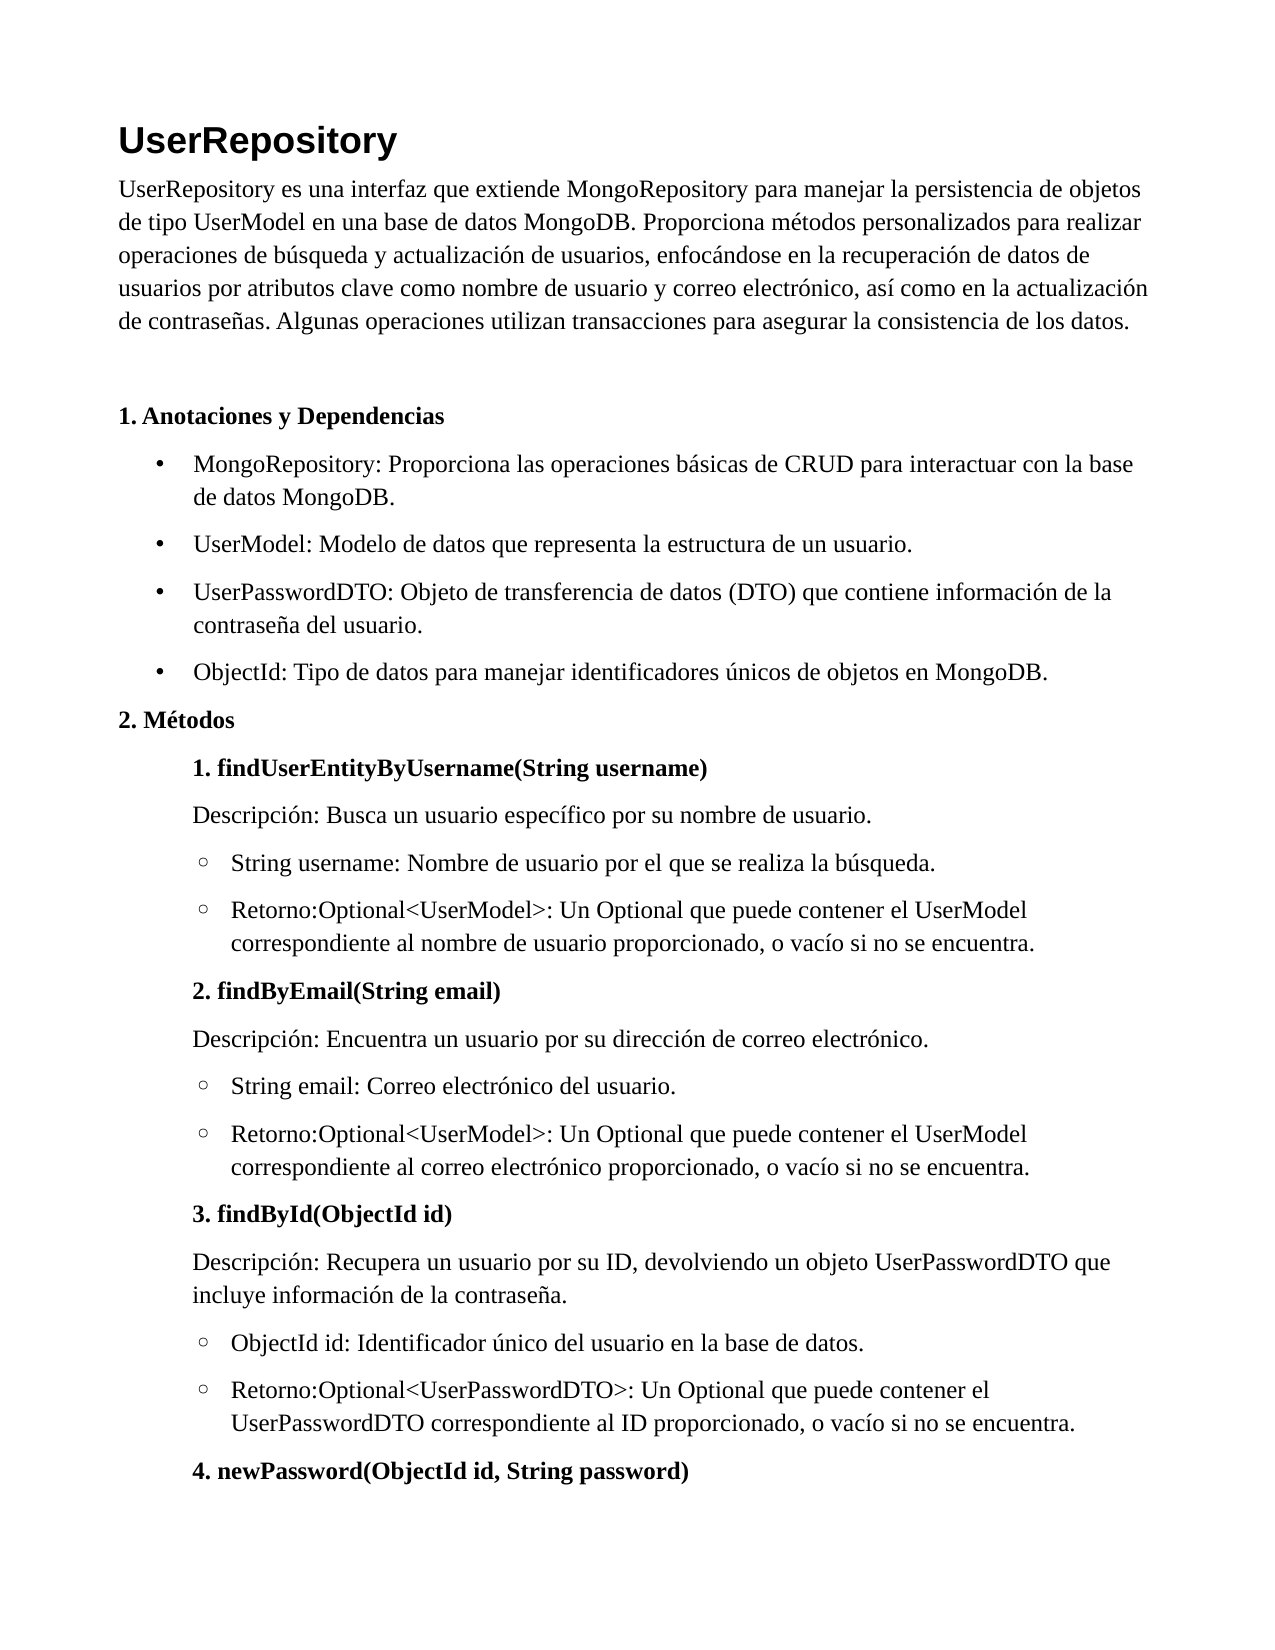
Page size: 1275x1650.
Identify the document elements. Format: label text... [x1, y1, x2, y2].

text 1. findUserEntityByUsername(String username) [118, 753, 1157, 781]
text Descripción: Recupera un usuario por su ID, devolviendo un objeto UserPasswordDTO que incluye información de la contraseña. [118, 1247, 1157, 1309]
list UserModel: Modelo de datos que representa la estructura de un usuario. [156, 529, 1157, 558]
text UserRepository es una interfaz que extiende MongoRepository para manejar la persistencia de objetos de tipo UserModel en una base de datos MongoDB. Proporciona métodos personalizados para realizar operaciones de búsqueda y actualización de usuarios, enfocándose en la recuperación de datos de usuarios por atributos clave como nombre de usuario y correo electrónico, así como en la actualización de contraseñas. Algunas operaciones utilizan transacciones para asegurar la consistencia de los datos. [118, 174, 1157, 334]
list ObjectId: Tipo de datos para manejar identificadores únicos de objetos en MongoDB. [156, 657, 1157, 686]
text 2. Métodos [118, 705, 1157, 734]
text Descripción: Encuentra un usuario por su dirección de correo electrónico. [118, 1024, 1157, 1052]
text 3. findById(ObjectId id) [118, 1199, 1157, 1228]
list String email: Correo electrónico del usuario. [193, 1071, 1157, 1100]
list UserPasswordDTO: Objeto de transferencia de datos (DTO) que contiene información de la contraseña del usuario. [156, 577, 1157, 639]
text 1. Anotaciones y Dependencias [118, 401, 1157, 430]
list Retorno:Optional<UserModel>: Un Optional que puede contener el UserModel correspondiente al nombre de usuario proporcionado, o vacío si no se encuentra. [193, 896, 1157, 957]
text Descripción: Busca un usuario específico por su nombre de usuario. [118, 800, 1157, 829]
subtitle UserRepository [118, 118, 1157, 161]
list String username: Nombre de usuario por el que se realiza la búsqueda. [193, 848, 1157, 877]
text 2. findByEmail(String email) [118, 976, 1157, 1005]
list Retorno:Optional<UserPasswordDTO>: Un Optional que puede contener el UserPasswordDTO correspondiente al ID proporcionado, o vacío si no se encuentra. [193, 1375, 1157, 1437]
list Retorno:Optional<UserModel>: Un Optional que puede contener el UserModel correspondiente al correo electrónico proporcionado, o vacío si no se encuentra. [193, 1119, 1157, 1181]
list ObjectId id: Identificador único del usuario en la base de datos. [193, 1328, 1157, 1357]
list MongoRepository: Proporciona las operaciones básicas de CRUD para interactuar con la base de datos MongoDB. [156, 449, 1157, 510]
text 4. newPassword(ObjectId id, String password) [118, 1456, 1157, 1485]
